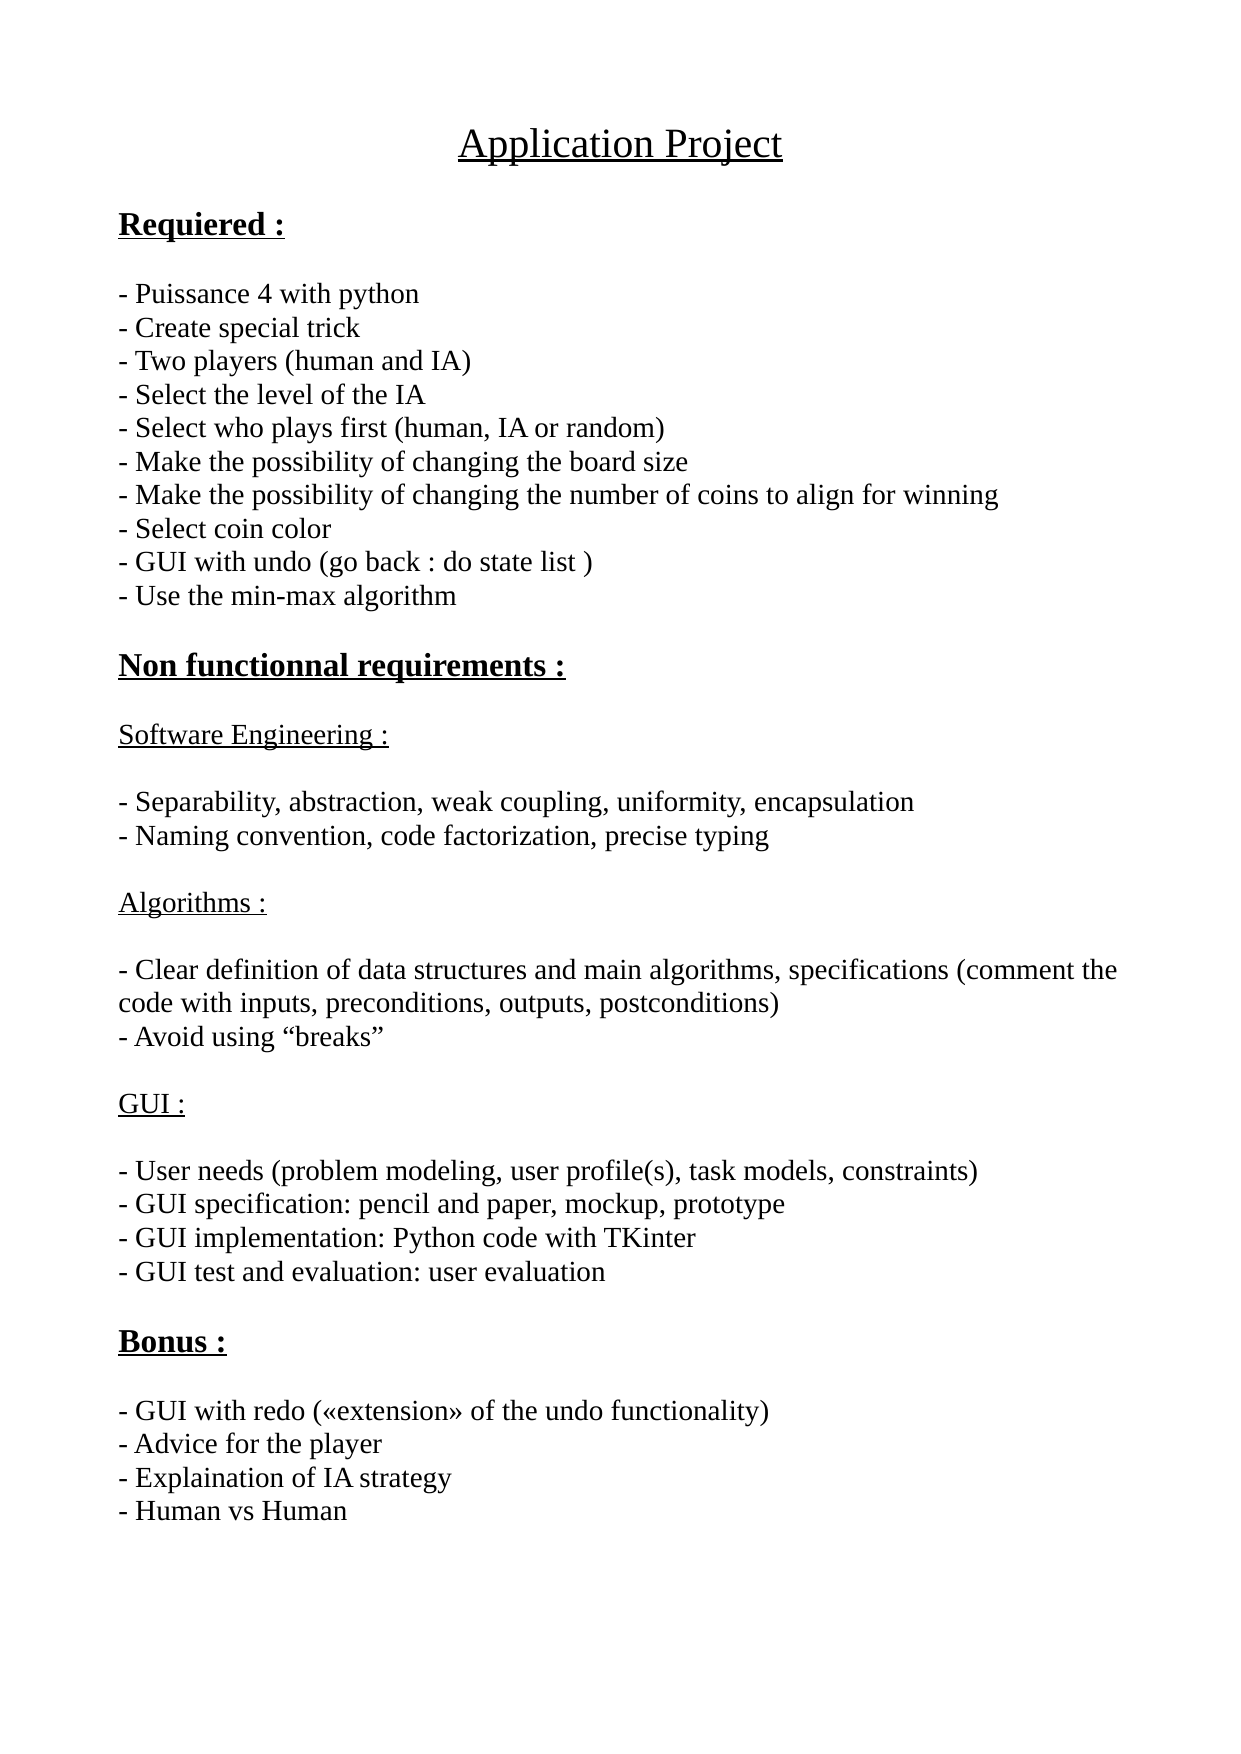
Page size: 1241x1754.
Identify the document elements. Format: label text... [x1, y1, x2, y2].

text - Select coin color [118, 511, 1122, 544]
text - GUI with redo («extension» of the undo functionality) [118, 1393, 1122, 1426]
text - Avoid using “breaks” [118, 1019, 1122, 1052]
text - Separability, abstraction, weak coupling, uniformity, encapsulation [118, 784, 1122, 818]
text Requiered : [118, 204, 1122, 243]
text - Puissance 4 with python [118, 276, 1122, 310]
text - Create special trick [118, 310, 1122, 343]
text - GUI test and evaluation: user evaluation [118, 1254, 1122, 1287]
text - Human vs Human [118, 1493, 1122, 1527]
text Non functionnal requirements : [118, 645, 1122, 683]
text Algorithms : [118, 885, 1122, 918]
text Bonus : [118, 1321, 1122, 1359]
text - User needs (problem modeling, user profile(s), task models, constraints) [118, 1153, 1122, 1187]
text - GUI implementation: Python code with TKinter [118, 1220, 1122, 1254]
text Software Engineering : [118, 717, 1122, 751]
text - Naming convention, code factorization, precise typing [118, 818, 1122, 851]
text - Select the level of the IA [118, 377, 1122, 410]
text GUI : [118, 1086, 1122, 1119]
text - GUI with undo (go back : do state list ) [118, 544, 1122, 578]
text - Make the possibility of changing the board size [118, 444, 1122, 477]
text - Select who plays first (human, IA or random) [118, 410, 1122, 444]
text - Explaination of IA strategy [118, 1460, 1122, 1493]
text - GUI specification: pencil and paper, mockup, prototype [118, 1187, 1122, 1220]
text code with inputs, preconditions, outputs, postconditions) [118, 985, 1122, 1019]
text - Use the min-max algorithm [118, 578, 1122, 612]
text - Clear definition of data structures and main algorithms, specifications (comment the [118, 952, 1122, 985]
text - Make the possibility of changing the number of coins to align for winning [118, 477, 1122, 511]
text Application Project [118, 118, 1122, 166]
text - Two players (human and IA) [118, 343, 1122, 377]
text - Advice for the player [118, 1426, 1122, 1460]
